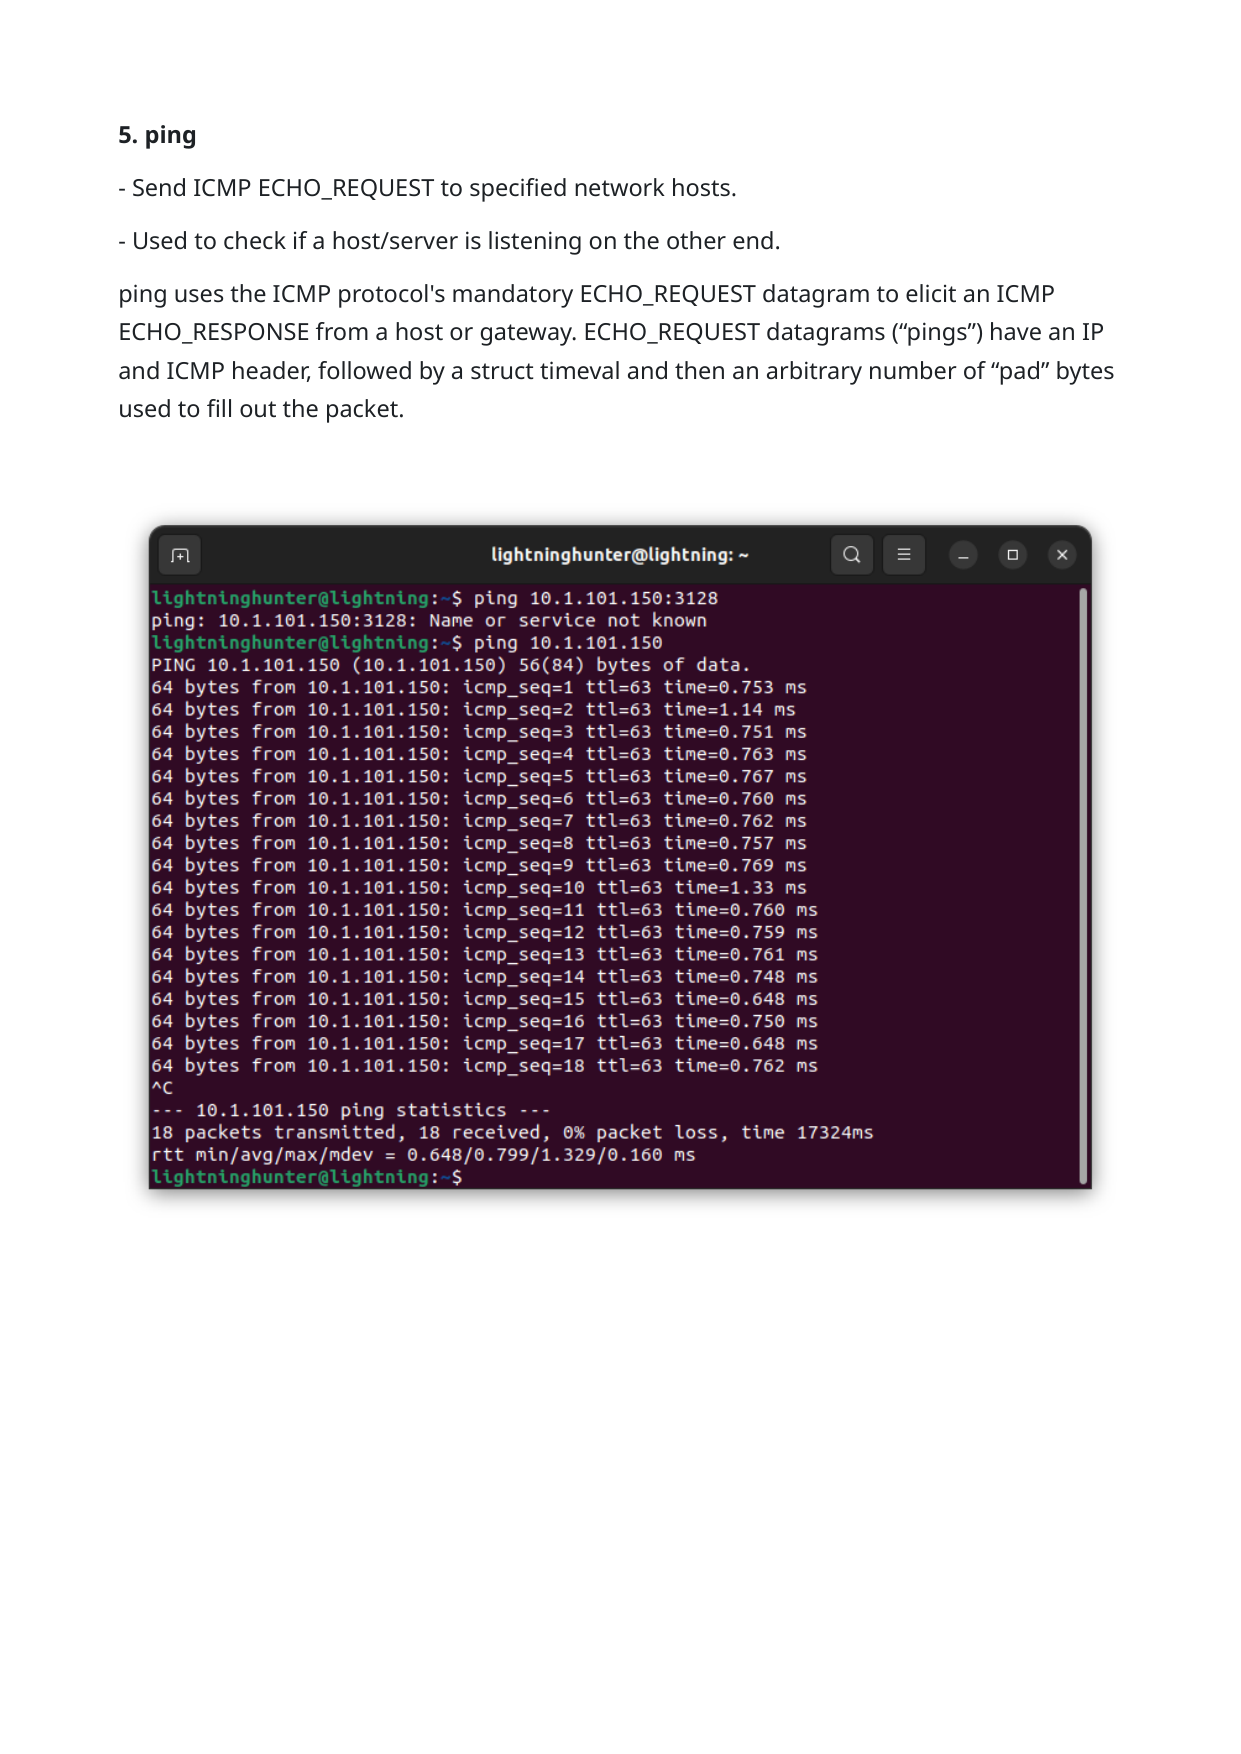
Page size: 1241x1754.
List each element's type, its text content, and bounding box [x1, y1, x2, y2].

subtitle 5. ping [118, 118, 1122, 150]
text ping uses the ICMP protocol's mandatory ECHO_REQUEST datagram to elicit an ICMP ECHO_RESPONSE from a host or gateway. ECHO_REQUEST datagrams (“pings”) have an IP and ICMP header, followed by a struct timeval and then an arbitrary number of “pad” bytes used to fill out the packet. [118, 277, 1122, 424]
picture [118, 498, 1123, 1224]
text - Used to check if a host/server is listening on the other end. [118, 224, 1122, 256]
text - Send ICMP ECHO_REQUEST to specified network hosts. [118, 171, 1122, 203]
